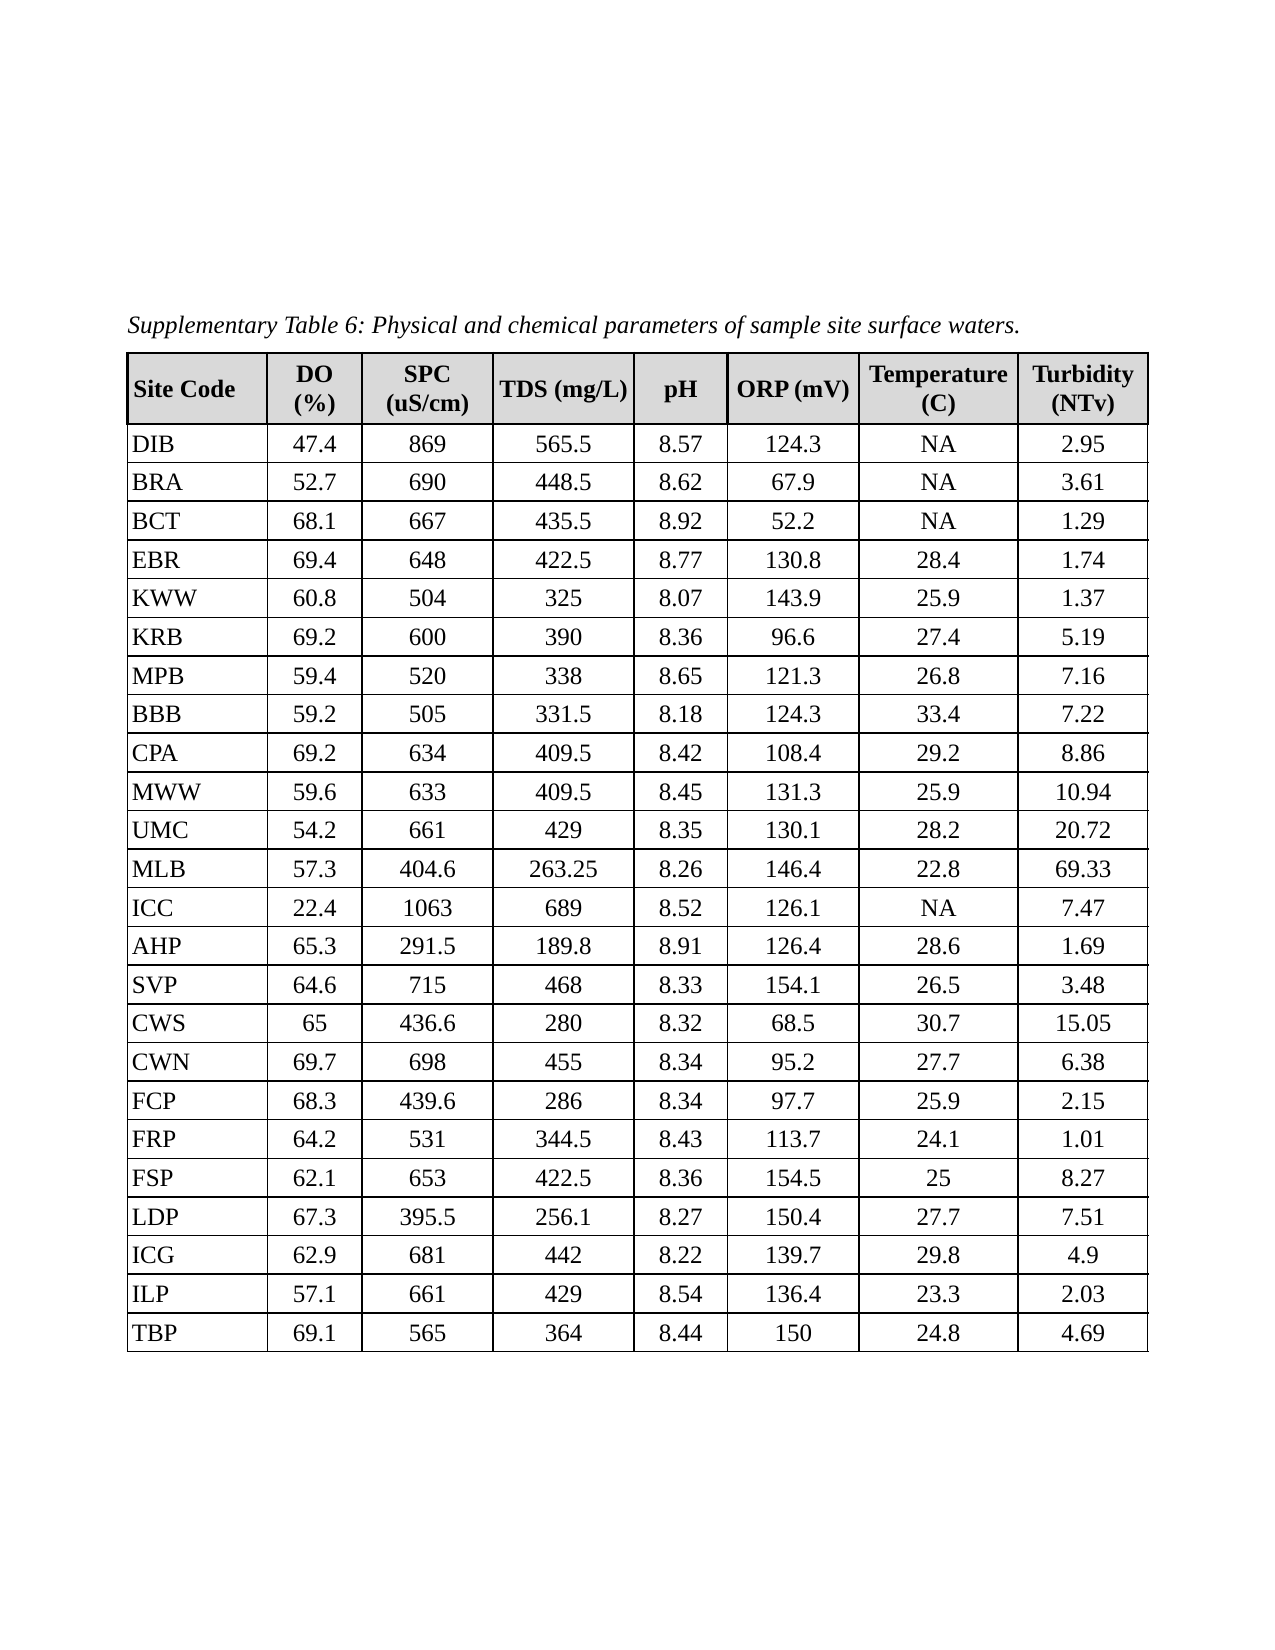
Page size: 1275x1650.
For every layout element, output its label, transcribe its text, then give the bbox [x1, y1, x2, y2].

table_cell 565 [363, 1314, 492, 1351]
table_cell 62.1 [268, 1159, 361, 1196]
table_cell 263.25 [494, 850, 633, 887]
table_cell 422.5 [494, 541, 633, 578]
table_cell 10.94 [1019, 773, 1147, 809]
table_cell 681 [363, 1236, 492, 1273]
table_cell 869 [363, 425, 492, 462]
table_cell 28.6 [860, 927, 1017, 964]
table_cell 68.5 [728, 1005, 858, 1041]
table_cell 64.6 [268, 966, 361, 1003]
table_cell NA [860, 502, 1017, 539]
table_cell 57.3 [268, 850, 361, 887]
table_cell 189.8 [494, 927, 633, 964]
table_cell 633 [363, 773, 492, 809]
table_cell BRA [128, 463, 267, 500]
table_cell 4.69 [1019, 1314, 1147, 1351]
table_cell 8.43 [635, 1120, 727, 1157]
table_cell 409.5 [494, 773, 633, 809]
table_cell 8.27 [1019, 1159, 1147, 1196]
table_cell ICG [128, 1236, 267, 1273]
table_cell 69.2 [268, 734, 361, 771]
table_cell 22.8 [860, 850, 1017, 887]
table_cell 344.5 [494, 1120, 633, 1157]
table_cell NA [860, 463, 1017, 500]
table_cell 661 [363, 1275, 492, 1312]
table_cell 146.4 [728, 850, 858, 887]
table_cell 422.5 [494, 1159, 633, 1196]
table_cell DIB [128, 425, 267, 462]
table_cell 24.1 [860, 1120, 1017, 1157]
table_cell 69.4 [268, 541, 361, 578]
table_cell 69.1 [268, 1314, 361, 1351]
table_cell 139.7 [728, 1236, 858, 1273]
table_cell 8.36 [635, 1159, 727, 1196]
table_cell MLB [128, 850, 267, 887]
table_cell 504 [363, 579, 492, 616]
table_cell 395.5 [363, 1198, 492, 1235]
table_cell 404.6 [363, 850, 492, 887]
table_cell 435.5 [494, 502, 633, 539]
table_cell 68.1 [268, 502, 361, 539]
table_cell 97.7 [728, 1082, 858, 1119]
table_cell 113.7 [728, 1120, 858, 1157]
table_cell 25.9 [860, 579, 1017, 616]
table_cell 23.3 [860, 1275, 1017, 1312]
table_cell 143.9 [728, 579, 858, 616]
table_cell FRP [128, 1120, 267, 1157]
table_cell 131.3 [728, 773, 858, 809]
table_cell 409.5 [494, 734, 633, 771]
table_cell 2.03 [1019, 1275, 1147, 1312]
table_cell 126.1 [728, 888, 858, 926]
table_cell 69.2 [268, 618, 361, 655]
table_cell 634 [363, 734, 492, 771]
table_header TDS (mg/L) [494, 354, 633, 423]
table_cell 59.6 [268, 773, 361, 809]
table_cell 67.3 [268, 1198, 361, 1235]
table_cell SVP [128, 966, 267, 1003]
table_cell CWN [128, 1043, 267, 1080]
table_cell 57.1 [268, 1275, 361, 1312]
table_cell 689 [494, 888, 633, 926]
table_cell 52.2 [728, 502, 858, 539]
table_cell 390 [494, 618, 633, 655]
table_cell 8.45 [635, 773, 727, 809]
table_cell 5.19 [1019, 618, 1147, 655]
table_cell 130.1 [728, 811, 858, 848]
table_cell 667 [363, 502, 492, 539]
table_cell BCT [128, 502, 267, 539]
table_cell 715 [363, 966, 492, 1003]
table_cell 2.95 [1019, 425, 1147, 462]
table_cell 130.8 [728, 541, 858, 578]
table_cell 8.62 [635, 463, 727, 500]
table_cell 8.52 [635, 888, 727, 926]
table_cell 531 [363, 1120, 492, 1157]
table_cell AHP [128, 927, 267, 964]
table_cell 8.34 [635, 1082, 727, 1119]
table_cell 8.18 [635, 695, 727, 732]
table_cell 8.57 [635, 425, 727, 462]
table_cell 95.2 [728, 1043, 858, 1080]
table_cell 429 [494, 811, 633, 848]
table_cell BBB [128, 695, 267, 732]
table_cell KWW [128, 579, 267, 616]
table_cell 121.3 [728, 657, 858, 694]
table_cell 439.6 [363, 1082, 492, 1119]
table_cell 33.4 [860, 695, 1017, 732]
table_cell 25 [860, 1159, 1017, 1196]
table_header Site Code [129, 354, 266, 423]
table_cell 25.9 [860, 773, 1017, 809]
table_cell 69.33 [1019, 850, 1147, 887]
table_header Temperature (C) [860, 354, 1017, 423]
table_cell 280 [494, 1005, 633, 1041]
table_cell 364 [494, 1314, 633, 1351]
table_cell 653 [363, 1159, 492, 1196]
table_cell ICC [128, 888, 267, 926]
table_cell 3.48 [1019, 966, 1147, 1003]
table_cell 24.8 [860, 1314, 1017, 1351]
table_cell 27.7 [860, 1043, 1017, 1080]
table_cell 150 [728, 1314, 858, 1351]
table_cell CWS [128, 1005, 267, 1041]
table_cell 59.4 [268, 657, 361, 694]
table_cell 96.6 [728, 618, 858, 655]
table_cell MWW [128, 773, 267, 809]
table_cell MPB [128, 657, 267, 694]
table_cell 661 [363, 811, 492, 848]
table_cell 1.69 [1019, 927, 1147, 964]
table_cell 8.42 [635, 734, 727, 771]
table_header Turbidity (NTv) [1019, 354, 1147, 423]
table_cell 291.5 [363, 927, 492, 964]
table_cell 7.47 [1019, 888, 1147, 926]
table_cell 338 [494, 657, 633, 694]
table_cell 154.1 [728, 966, 858, 1003]
table_cell 8.92 [635, 502, 727, 539]
table_cell 1063 [363, 888, 492, 926]
table_cell 124.3 [728, 425, 858, 462]
table_cell 7.51 [1019, 1198, 1147, 1235]
table_cell 648 [363, 541, 492, 578]
table_cell 8.77 [635, 541, 727, 578]
table_cell 28.4 [860, 541, 1017, 578]
table_cell 505 [363, 695, 492, 732]
table_cell 154.5 [728, 1159, 858, 1196]
table_header SPC (uS/cm) [363, 354, 492, 423]
table_cell 22.4 [268, 888, 361, 926]
table_cell 8.54 [635, 1275, 727, 1312]
table_cell 26.8 [860, 657, 1017, 694]
table_cell 136.4 [728, 1275, 858, 1312]
table_cell 520 [363, 657, 492, 694]
table_cell 1.01 [1019, 1120, 1147, 1157]
table_cell 20.72 [1019, 811, 1147, 848]
table_cell 436.6 [363, 1005, 492, 1041]
table_cell 1.74 [1019, 541, 1147, 578]
table_header ORP (mV) [729, 354, 858, 423]
table_cell 54.2 [268, 811, 361, 848]
table_cell 6.38 [1019, 1043, 1147, 1080]
table_cell 455 [494, 1043, 633, 1080]
table_cell 25.9 [860, 1082, 1017, 1119]
table_cell 59.2 [268, 695, 361, 732]
table_cell 68.3 [268, 1082, 361, 1119]
table_cell 442 [494, 1236, 633, 1273]
table_cell 331.5 [494, 695, 633, 732]
table_cell 2.15 [1019, 1082, 1147, 1119]
table_cell 26.5 [860, 966, 1017, 1003]
table_cell 256.1 [494, 1198, 633, 1235]
table_cell EBR [128, 541, 267, 578]
table_header DO (%) [268, 354, 361, 423]
table_cell 69.7 [268, 1043, 361, 1080]
table_cell 65 [268, 1005, 361, 1041]
table_cell 690 [363, 463, 492, 500]
table_cell ILP [128, 1275, 267, 1312]
table_cell 8.36 [635, 618, 727, 655]
text Supplementary Table 6: Physical and chemical parameters of sample site surface waters. [127, 310, 1148, 339]
table_cell 27.4 [860, 618, 1017, 655]
table_cell 124.3 [728, 695, 858, 732]
table_cell 3.61 [1019, 463, 1147, 500]
table_cell KRB [128, 618, 267, 655]
table_cell 8.22 [635, 1236, 727, 1273]
table_cell 8.07 [635, 579, 727, 616]
table_header pH [635, 354, 726, 423]
table_cell 8.33 [635, 966, 727, 1003]
table_cell 7.16 [1019, 657, 1147, 694]
table_cell 8.91 [635, 927, 727, 964]
table_cell 600 [363, 618, 492, 655]
table_cell TBP [128, 1314, 267, 1351]
table_cell FCP [128, 1082, 267, 1119]
table_cell NA [860, 888, 1017, 926]
table_cell 8.32 [635, 1005, 727, 1041]
table_cell 8.27 [635, 1198, 727, 1235]
table_cell 8.86 [1019, 734, 1147, 771]
table_cell 468 [494, 966, 633, 1003]
table_cell 325 [494, 579, 633, 616]
table_cell 8.34 [635, 1043, 727, 1080]
table_cell 8.26 [635, 850, 727, 887]
table_cell 108.4 [728, 734, 858, 771]
table_cell 67.9 [728, 463, 858, 500]
table_cell 8.65 [635, 657, 727, 694]
table_cell NA [860, 425, 1017, 462]
table_cell 698 [363, 1043, 492, 1080]
table_cell 8.35 [635, 811, 727, 848]
table_cell 30.7 [860, 1005, 1017, 1041]
table_cell 8.44 [635, 1314, 727, 1351]
table_cell LDP [128, 1198, 267, 1235]
table_cell 27.7 [860, 1198, 1017, 1235]
table_cell 150.4 [728, 1198, 858, 1235]
table_cell 448.5 [494, 463, 633, 500]
table_cell 64.2 [268, 1120, 361, 1157]
table_cell 4.9 [1019, 1236, 1147, 1273]
table_cell 52.7 [268, 463, 361, 500]
table_cell CPA [128, 734, 267, 771]
table_cell 429 [494, 1275, 633, 1312]
table_cell 28.2 [860, 811, 1017, 848]
table_cell 65.3 [268, 927, 361, 964]
table_cell 565.5 [494, 425, 633, 462]
table_cell 1.29 [1019, 502, 1147, 539]
table_cell 29.2 [860, 734, 1017, 771]
table_cell 126.4 [728, 927, 858, 964]
table_cell UMC [128, 811, 267, 848]
table_cell 286 [494, 1082, 633, 1119]
table_cell 60.8 [268, 579, 361, 616]
table_cell 62.9 [268, 1236, 361, 1273]
table_cell 29.8 [860, 1236, 1017, 1273]
table_cell FSP [128, 1159, 267, 1196]
table_cell 1.37 [1019, 579, 1147, 616]
table_cell 47.4 [268, 425, 361, 462]
table_cell 7.22 [1019, 695, 1147, 732]
table_cell 15.05 [1019, 1005, 1147, 1041]
